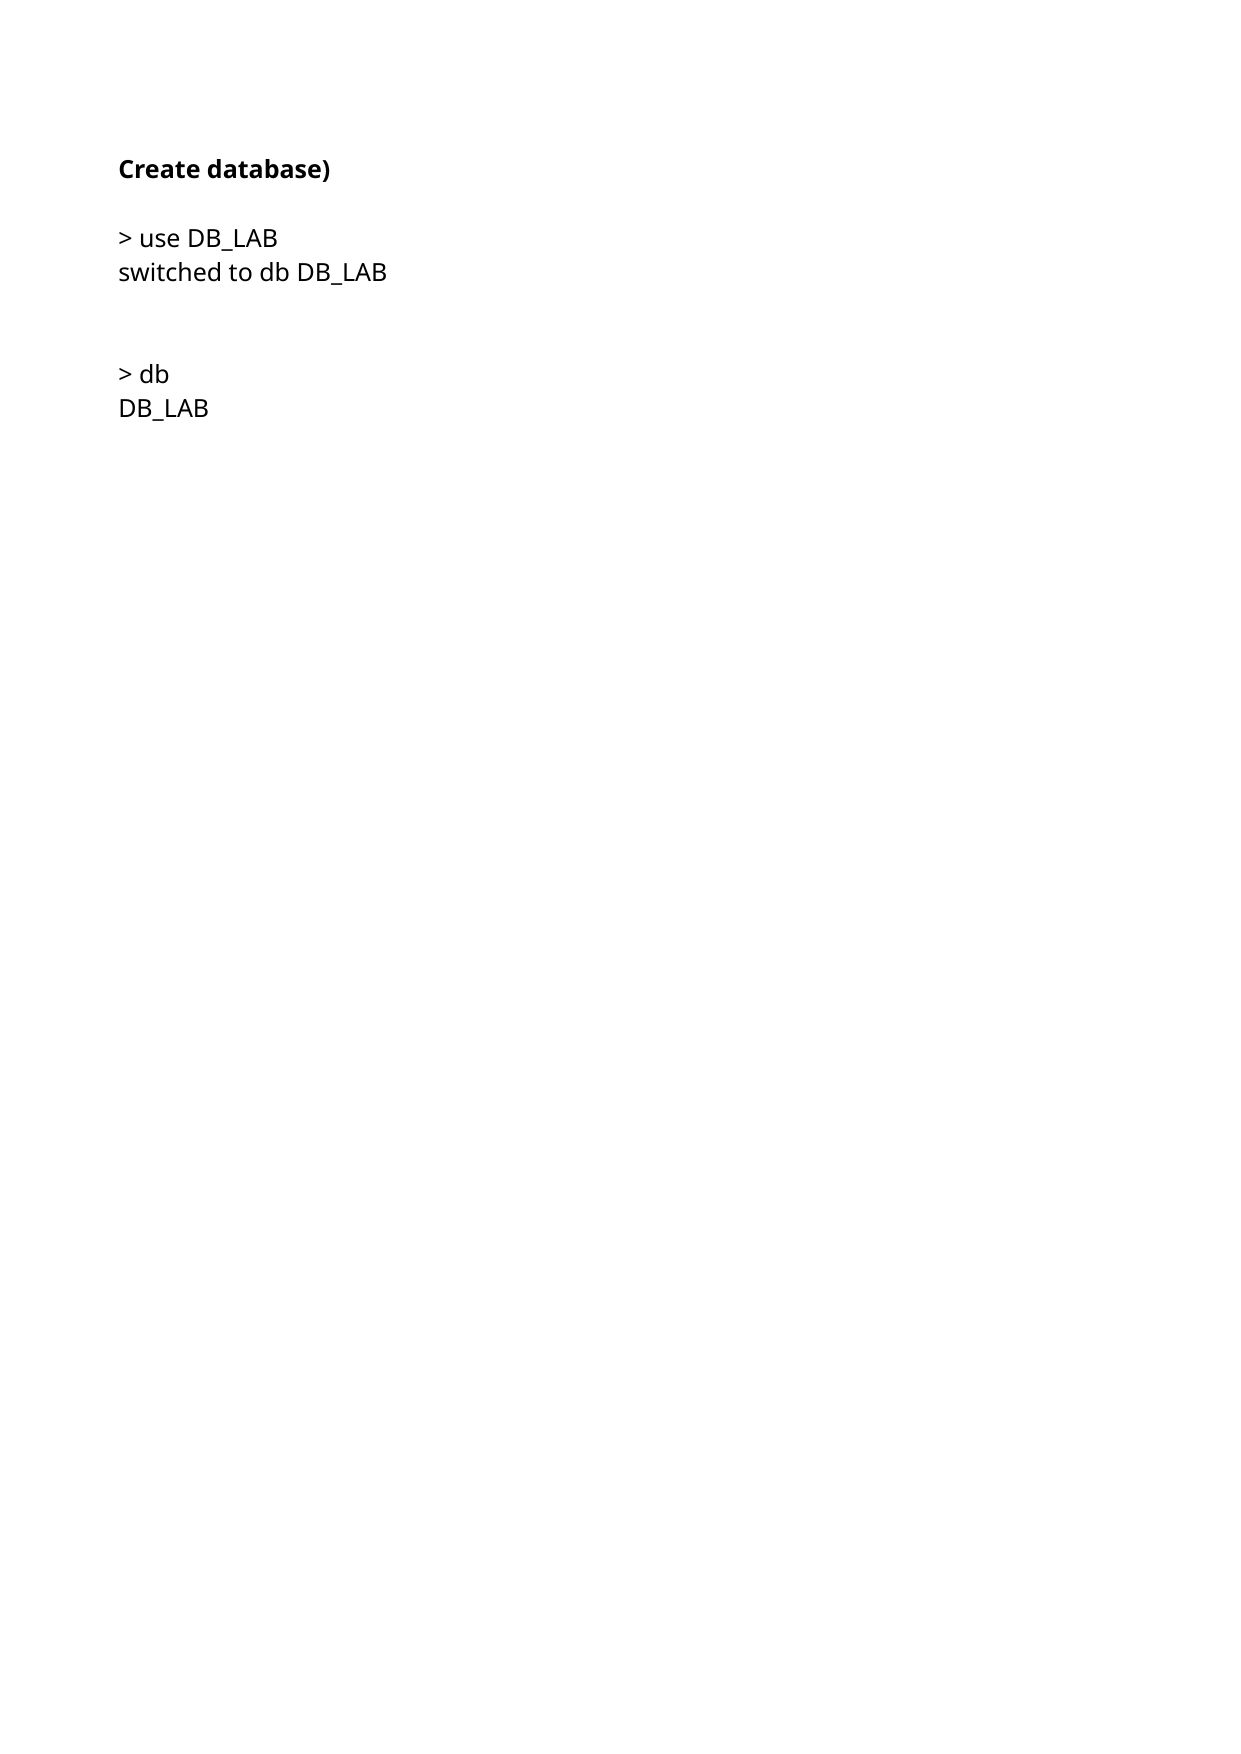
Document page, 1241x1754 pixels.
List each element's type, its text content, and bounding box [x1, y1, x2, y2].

text DB_LAB [118, 391, 1122, 425]
text > use DB_LAB [118, 220, 1122, 254]
text switched to db DB_LAB [118, 254, 1122, 288]
text Create database) [118, 152, 1122, 186]
text > db [118, 357, 1122, 391]
